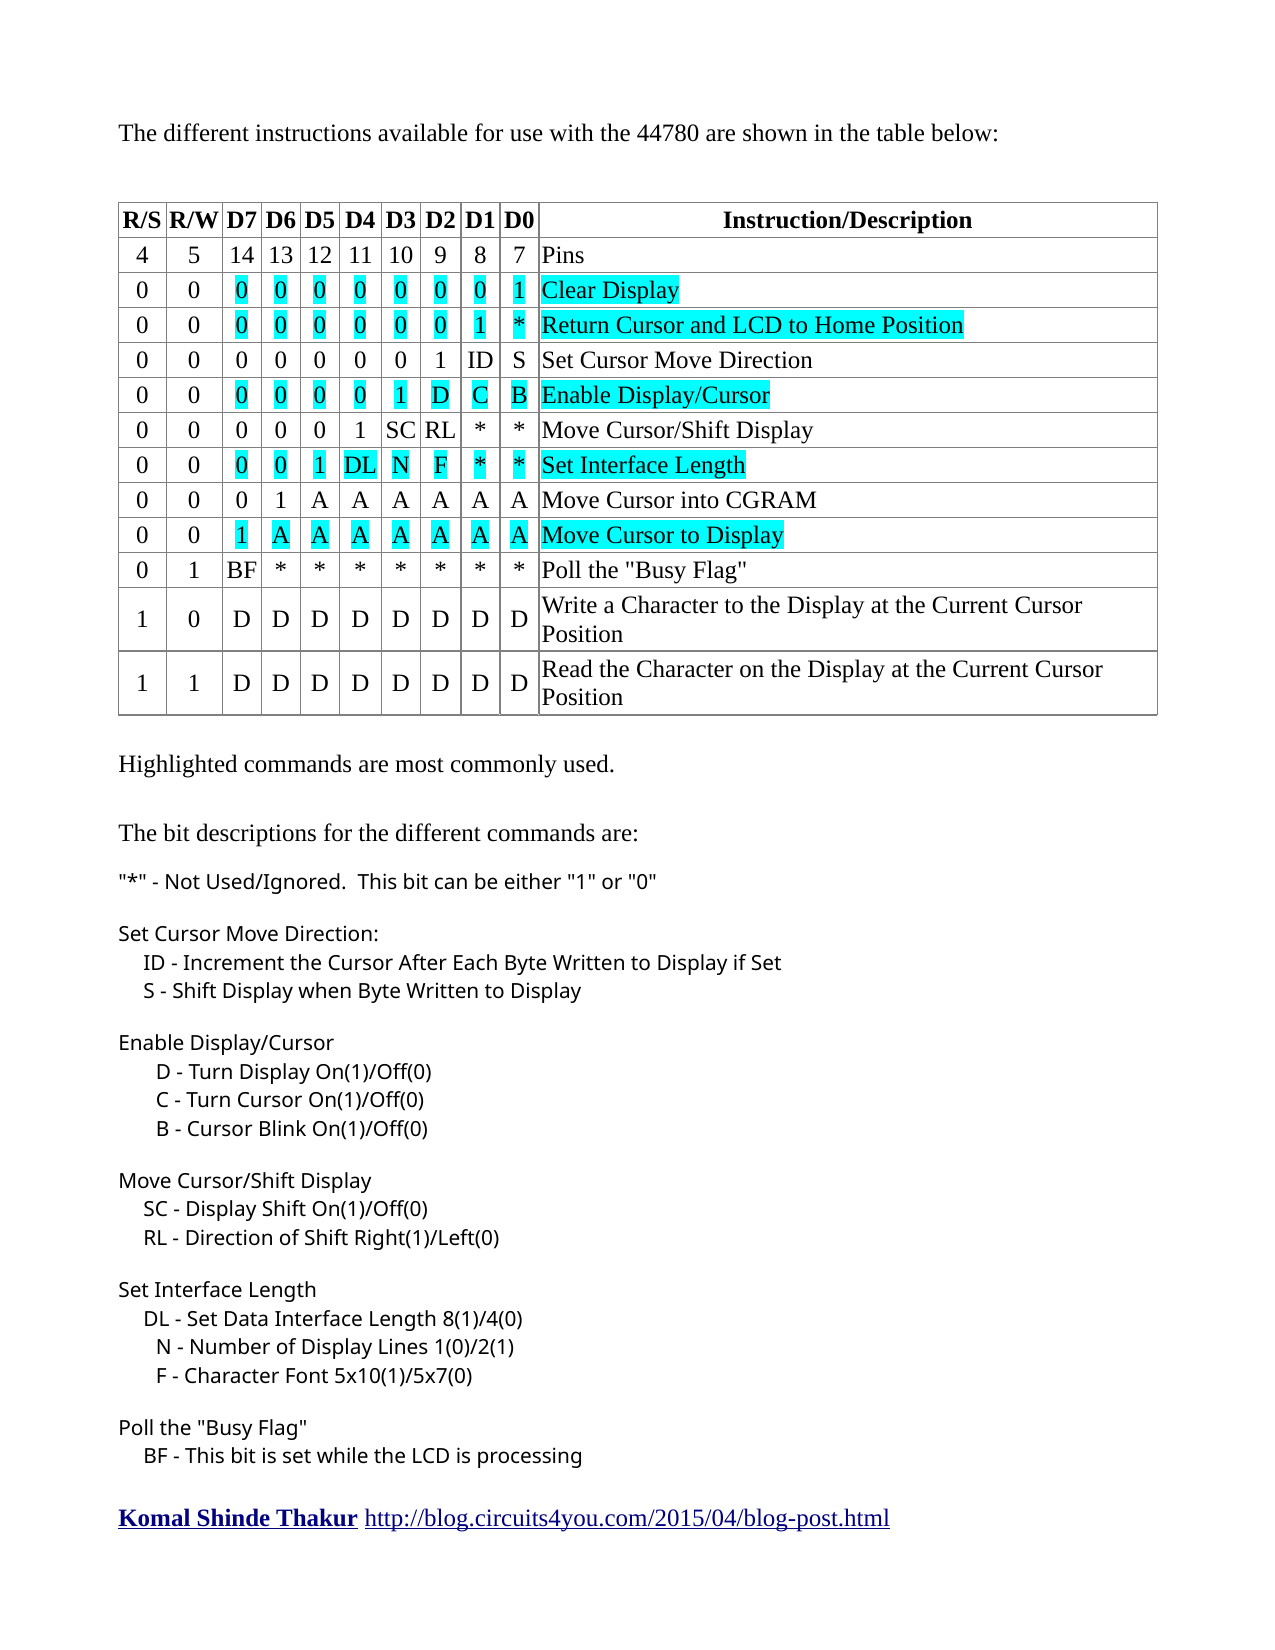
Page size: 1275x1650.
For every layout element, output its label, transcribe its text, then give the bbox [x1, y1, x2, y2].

table_cell D [501, 588, 538, 650]
table_cell * [262, 553, 300, 587]
table_header D2 [421, 203, 460, 237]
table_cell A [262, 518, 300, 552]
table_cell S [501, 343, 538, 377]
table_cell 0 [119, 343, 166, 377]
table_cell Clear Display [540, 273, 1157, 307]
table_cell A [301, 518, 339, 552]
table_cell A [301, 483, 339, 517]
table_cell 0 [340, 308, 381, 342]
table_cell 0 [301, 308, 339, 342]
table_cell * [462, 448, 499, 482]
table_cell Move Cursor into CGRAM [540, 483, 1157, 517]
table_cell D [223, 652, 261, 714]
text RL - Direction of Shift Right(1)/Left(0) [118, 1223, 1157, 1252]
table_header D1 [462, 203, 499, 237]
table_header Instruction/Description [540, 203, 1157, 237]
table_cell RL [421, 413, 460, 447]
table_cell 0 [301, 413, 339, 447]
text BF - This bit is set while the LCD is processing [118, 1441, 1157, 1470]
table_cell 12 [301, 238, 339, 272]
text DL - Set Data Interface Length 8(1)/4(0) [118, 1304, 1157, 1332]
table_cell 1 [223, 518, 261, 552]
table_cell Move Cursor to Display [540, 518, 1157, 552]
table_cell ID [462, 343, 499, 377]
table_cell 0 [262, 343, 300, 377]
table_cell Return Cursor and LCD to Home Position [540, 308, 1157, 342]
table_cell 14 [223, 238, 261, 272]
table_cell 0 [119, 448, 166, 482]
table_cell N [382, 448, 420, 482]
table_cell 0 [382, 308, 420, 342]
table_cell * [501, 553, 538, 587]
table_cell 0 [119, 308, 166, 342]
table_cell 0 [301, 378, 339, 412]
table_cell 0 [340, 378, 381, 412]
table_cell 0 [167, 483, 222, 517]
table_cell 0 [119, 553, 166, 587]
table_cell 0 [421, 308, 460, 342]
table_cell A [462, 483, 499, 517]
table_cell 0 [223, 308, 261, 342]
table_cell 5 [167, 238, 222, 272]
table_cell * [501, 308, 538, 342]
table_cell 0 [262, 273, 300, 307]
table_cell 1 [382, 378, 420, 412]
table_cell 0 [119, 518, 166, 552]
text Set Cursor Move Direction: [118, 919, 1157, 948]
table_cell 0 [167, 308, 222, 342]
table_cell D [421, 652, 460, 714]
table_cell 0 [167, 448, 222, 482]
table_cell 0 [119, 378, 166, 412]
table_cell 0 [223, 378, 261, 412]
table_cell B [501, 378, 538, 412]
table_cell Poll the "Busy Flag" [540, 553, 1157, 587]
table_cell 0 [167, 273, 222, 307]
table_cell D [301, 588, 339, 650]
table_cell 1 [462, 308, 499, 342]
table_cell A [501, 483, 538, 517]
table_cell 9 [421, 238, 460, 272]
table_cell 0 [167, 378, 222, 412]
table_cell 1 [167, 652, 222, 714]
text B - Cursor Blink On(1)/Off(0) [118, 1114, 1157, 1142]
text ID - Increment the Cursor After Each Byte Written to Display if Set [118, 948, 1157, 976]
table_cell 0 [382, 343, 420, 377]
table_cell D [262, 588, 300, 650]
table_cell A [382, 518, 420, 552]
table_cell * [462, 413, 499, 447]
table_cell 0 [167, 518, 222, 552]
table_cell 0 [382, 273, 420, 307]
text Move Cursor/Shift Display [118, 1166, 1157, 1194]
table_cell 0 [223, 343, 261, 377]
table_cell 10 [382, 238, 420, 272]
text SC - Display Shift On(1)/Off(0) [118, 1194, 1157, 1223]
table_cell 0 [301, 343, 339, 377]
table_cell D [340, 588, 381, 650]
table_cell 11 [340, 238, 381, 272]
table_cell A [501, 518, 538, 552]
table_header D7 [223, 203, 261, 237]
table_cell * [421, 553, 460, 587]
text Poll the "Busy Flag" [118, 1413, 1157, 1441]
table_cell A [462, 518, 499, 552]
table_cell 0 [119, 483, 166, 517]
text C - Turn Cursor On(1)/Off(0) [118, 1085, 1157, 1114]
table_cell D [382, 652, 420, 714]
table_cell 4 [119, 238, 166, 272]
table_cell A [382, 483, 420, 517]
table_header D5 [301, 203, 339, 237]
table_cell 0 [262, 308, 300, 342]
table_cell A [421, 518, 460, 552]
table_cell 8 [462, 238, 499, 272]
table_cell 1 [501, 273, 538, 307]
table_cell Write a Character to the Display at the Current Cursor Position [540, 588, 1157, 650]
table_cell 13 [262, 238, 300, 272]
table_cell 7 [501, 238, 538, 272]
table_cell * [382, 553, 420, 587]
table_cell 1 [421, 343, 460, 377]
table_cell 0 [223, 413, 261, 447]
table_cell 0 [167, 588, 222, 650]
table_cell DL [340, 448, 381, 482]
table_cell D [262, 652, 300, 714]
table_header D6 [262, 203, 300, 237]
table_cell 0 [167, 413, 222, 447]
table_cell 0 [167, 343, 222, 377]
table_cell D [462, 588, 499, 650]
table_cell 1 [119, 588, 166, 650]
table_cell 0 [340, 273, 381, 307]
table_cell * [301, 553, 339, 587]
text Enable Display/Cursor [118, 1028, 1157, 1057]
table_cell 0 [301, 273, 339, 307]
table_cell BF [223, 553, 261, 587]
table_cell 0 [119, 273, 166, 307]
table_cell D [501, 652, 538, 714]
text N - Number of Display Lines 1(0)/2(1) [118, 1332, 1157, 1361]
table_cell Pins [540, 238, 1157, 272]
table_cell D [223, 588, 261, 650]
table_cell D [421, 378, 460, 412]
table_header D4 [340, 203, 381, 237]
table_cell 0 [119, 413, 166, 447]
table_cell 0 [462, 273, 499, 307]
table_cell 1 [167, 553, 222, 587]
table_cell D [462, 652, 499, 714]
table_cell A [340, 483, 381, 517]
table_cell 0 [223, 448, 261, 482]
table_cell 1 [340, 413, 381, 447]
table_cell A [421, 483, 460, 517]
text "*" - Not Used/Ignored. This bit can be either "1" or "0" [118, 867, 1157, 896]
table_cell D [301, 652, 339, 714]
table_cell Move Cursor/Shift Display [540, 413, 1157, 447]
table_cell 0 [421, 273, 460, 307]
table_cell 0 [223, 273, 261, 307]
table_cell SC [382, 413, 420, 447]
table_cell * [501, 413, 538, 447]
table_cell * [340, 553, 381, 587]
table_header D0 [501, 203, 538, 237]
table_cell Set Cursor Move Direction [540, 343, 1157, 377]
table_cell D [421, 588, 460, 650]
table_cell 0 [223, 483, 261, 517]
table_cell C [462, 378, 499, 412]
table_cell 1 [301, 448, 339, 482]
table_cell Enable Display/Cursor [540, 378, 1157, 412]
table_cell D [340, 652, 381, 714]
text Highlighted commands are most commonly used. The bit descriptions for the different commands are: [118, 716, 1157, 847]
text F - Character Font 5x10(1)/5x7(0) [118, 1361, 1157, 1389]
table_header D3 [382, 203, 420, 237]
table_cell 1 [119, 652, 166, 714]
table_cell * [501, 448, 538, 482]
table_cell 0 [262, 378, 300, 412]
table_cell D [382, 588, 420, 650]
table_cell 0 [340, 343, 381, 377]
table_cell Set Interface Length [540, 448, 1157, 482]
table_header R/S [119, 203, 166, 237]
table_cell F [421, 448, 460, 482]
table_cell 0 [262, 413, 300, 447]
text D - Turn Display On(1)/Off(0) [118, 1057, 1157, 1085]
table_cell 0 [262, 448, 300, 482]
table_cell 1 [262, 483, 300, 517]
text S - Shift Display when Byte Written to Display [118, 976, 1157, 1005]
text Set Interface Length [118, 1275, 1157, 1304]
table_cell * [462, 553, 499, 587]
text The different instructions available for use with the 44780 are shown in the table below: [118, 118, 1157, 181]
table_cell Read the Character on the Display at the Current Cursor Position [540, 652, 1157, 714]
table_header R/W [167, 203, 222, 237]
table_cell A [340, 518, 381, 552]
